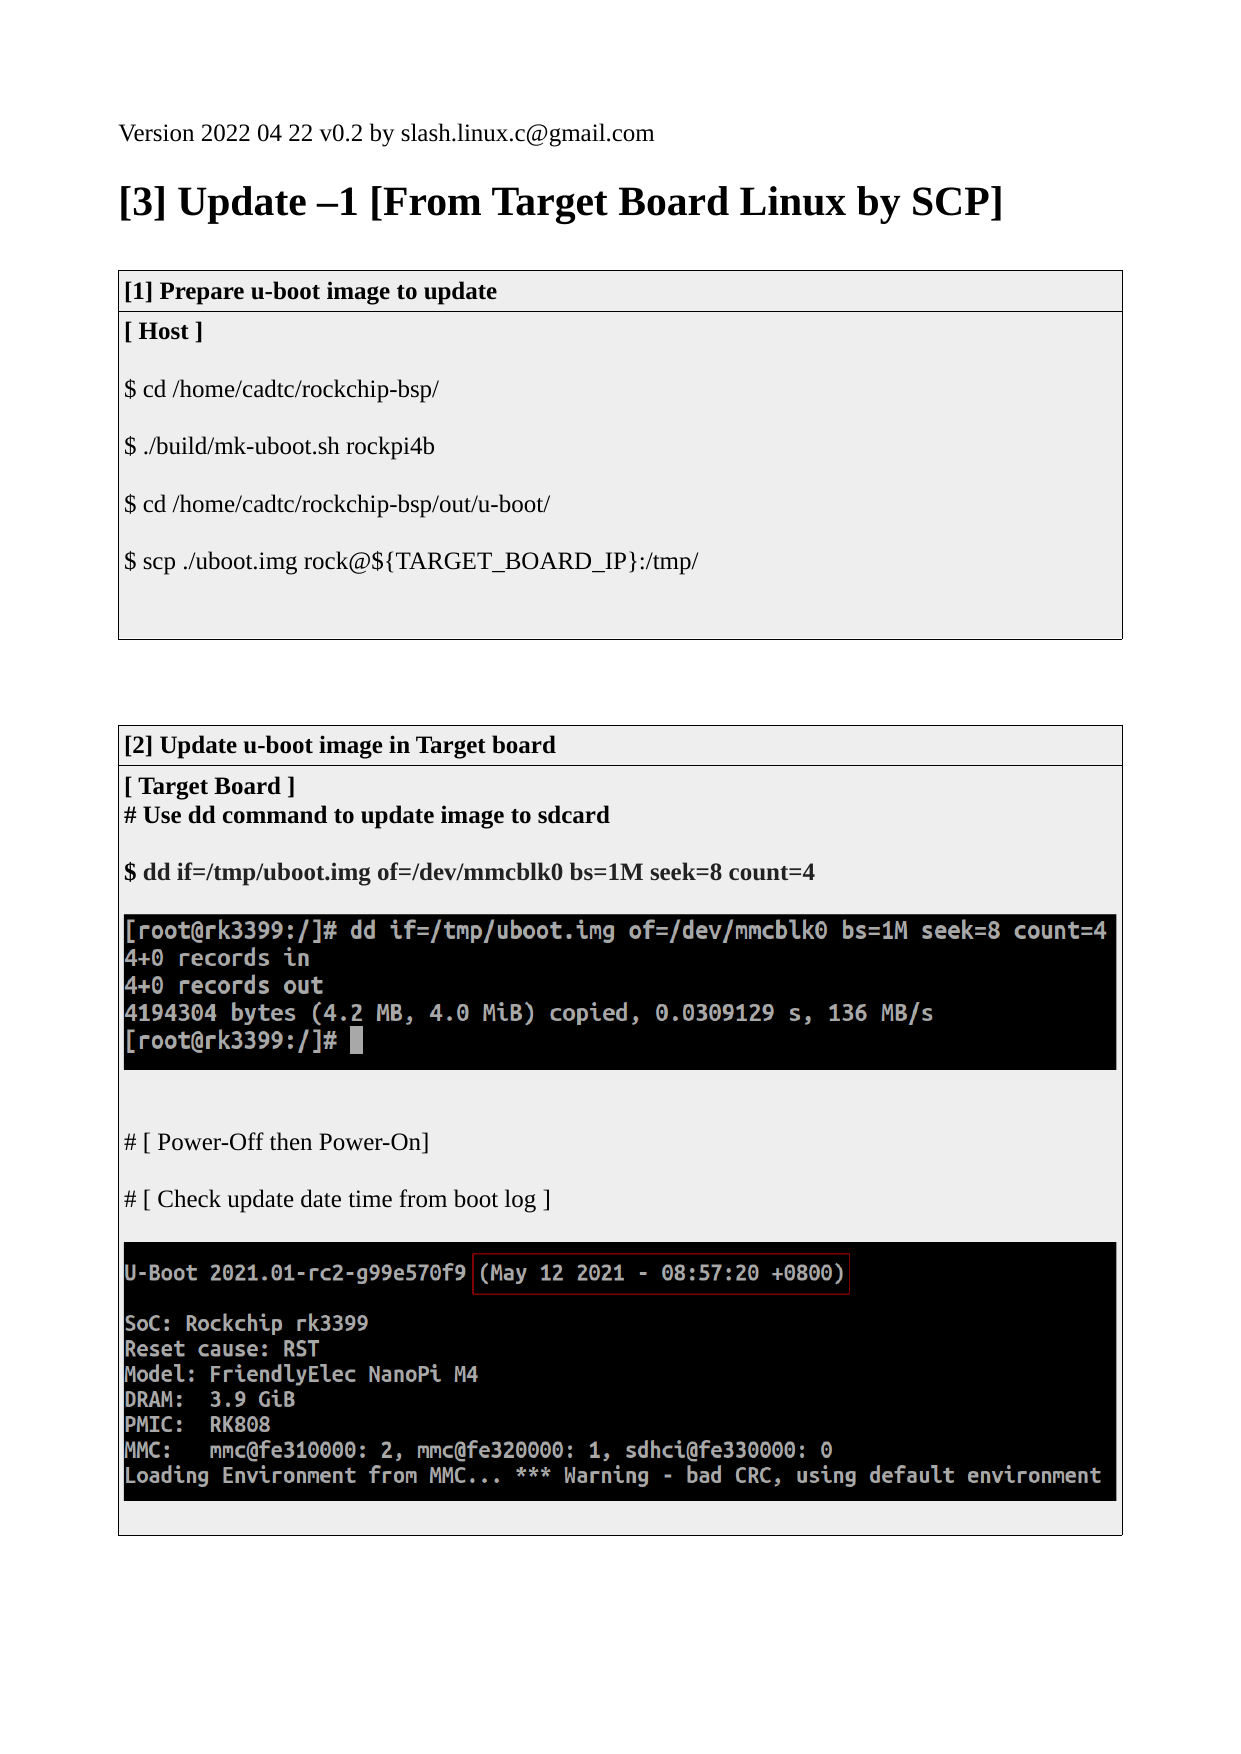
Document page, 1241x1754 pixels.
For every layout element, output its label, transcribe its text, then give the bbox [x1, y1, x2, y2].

table_header [2] Update u-boot image in Target board [119, 726, 1122, 765]
picture [123, 1242, 1117, 1501]
table_header [1] Prepare u-boot image to update [119, 271, 1122, 311]
subtitle [3] Update –1 [From Target Board Linux by SCP] [118, 176, 1122, 258]
picture [123, 914, 1117, 1070]
table_cell [ Host ] $ cd /home/cadtc/rockchip-bsp/ $ ./build/mk-uboot.sh rockpi4b $ cd /home/cadtc/rockchip-bsp/out/u-boot/ $ scp ./uboot.img rock@${TARGET_BOARD_IP}:/tmp/ [119, 312, 1122, 638]
table_cell [ Target Board ] # Use dd command to update image to sdcard $ dd if=/tmp/uboot.img of=/dev/mmcblk0 bs=1M seek=8 count=4 # [ Power-Off then Power-On] # [ Check update date time from boot log ] [119, 766, 1122, 1535]
